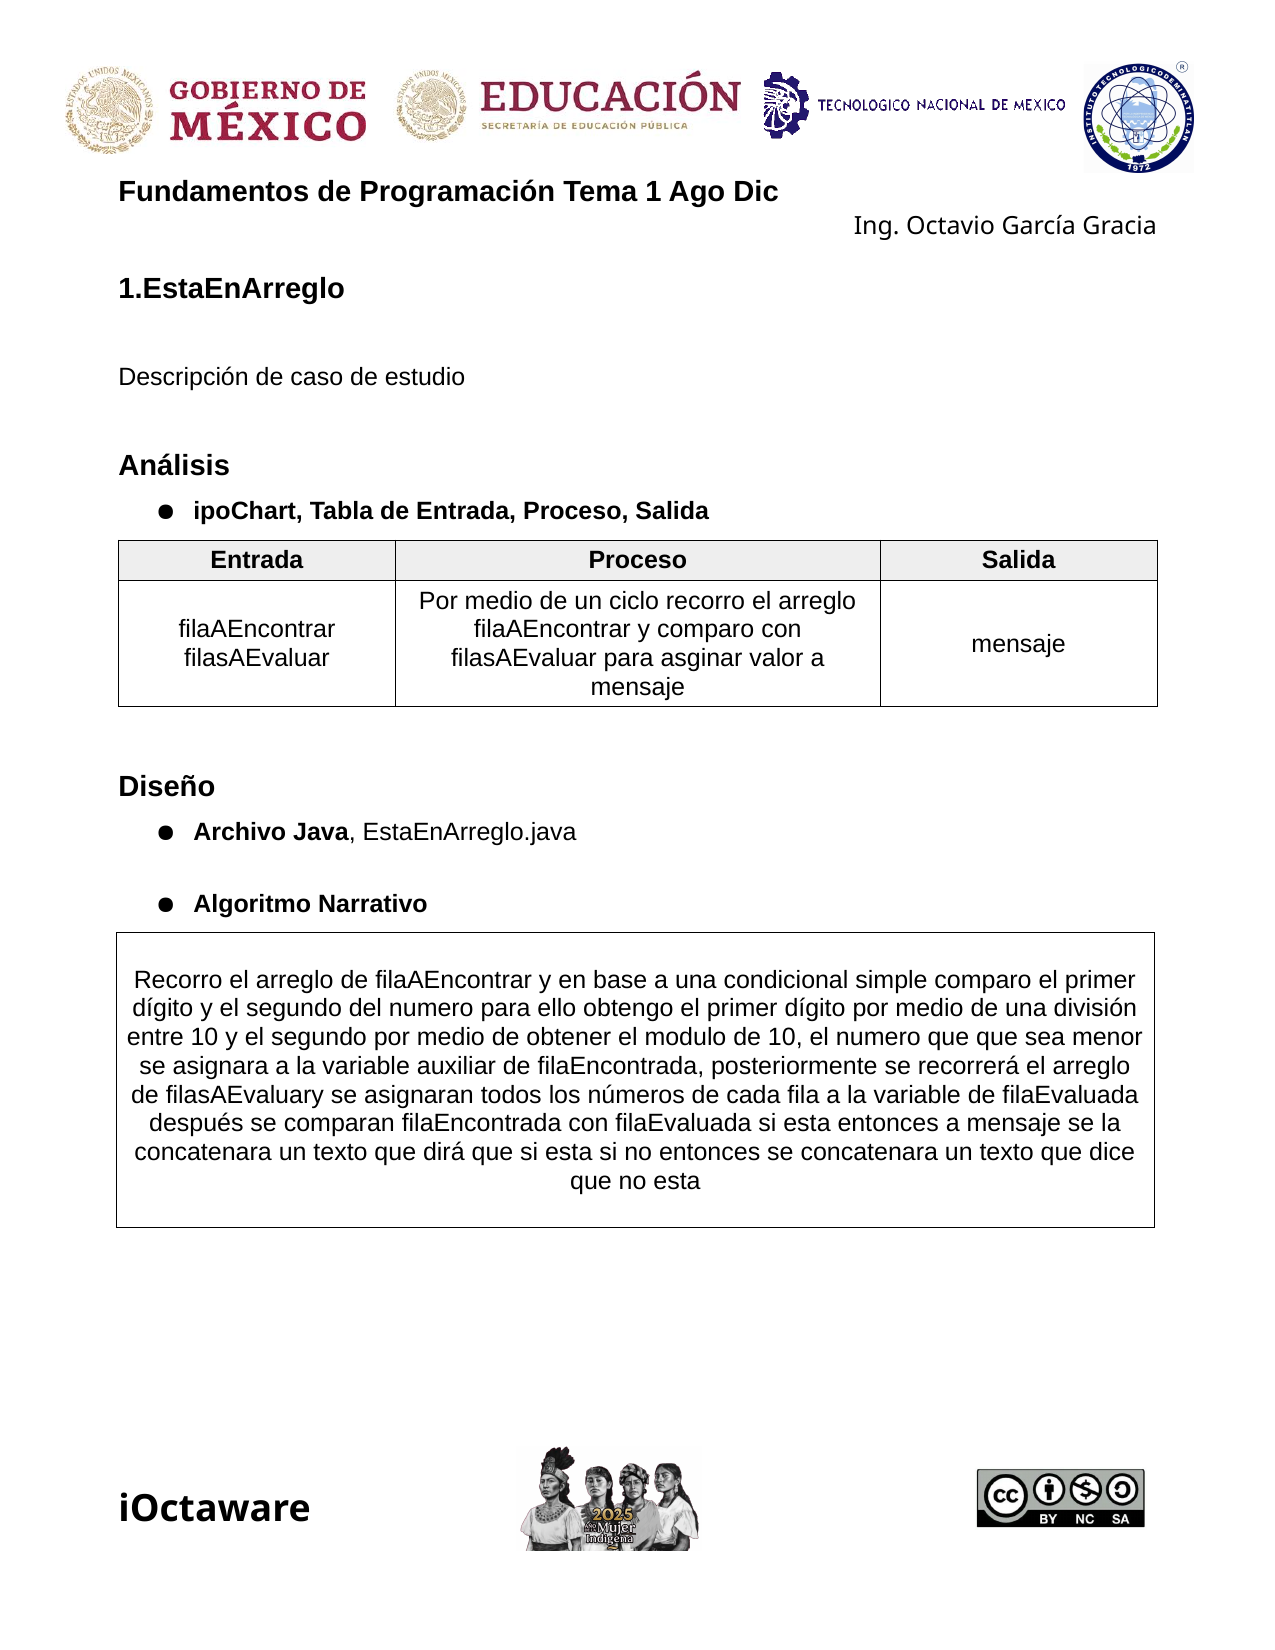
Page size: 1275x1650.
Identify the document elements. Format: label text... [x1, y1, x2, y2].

picture [65, 66, 366, 154]
table_cell Por medio de un ciclo recorro el arreglo filaAEncontrar y comparo con filasAEvaluar para asginar valor a mensaje [396, 581, 880, 706]
picture [515, 1446, 702, 1551]
list Archivo Java, EstaEnArreglo.java [156, 817, 1157, 846]
picture [974, 1467, 1147, 1530]
list ipoChart, Tabla de Entrada, Proceso, Salida [156, 496, 1157, 525]
picture [1083, 61, 1194, 173]
text Diseño [118, 769, 1157, 802]
text Descripción de caso de estudio [118, 362, 1157, 391]
table_header Salida [881, 541, 1157, 580]
table_header Recorro el arreglo de filaAEncontrar y en base a una condicional simple comparo el primer dígito y el segundo del numero para ello obtengo el primer dígito por medio de una división entre 10 y el segundo por medio de obtener el modulo de 10, el numero que que sea menor se asignara a la variable auxiliar de filaEncontrada, posteriormente se recorrerá el arreglo de filasAEvaluary se asignaran todos los números de cada fila a la variable de filaEvaluada después se comparan filaEncontrada con filaEvaluada si esta entonces a mensaje se la concatenara un texto que dirá que si esta si no entonces se concatenara un texto que dice que no esta [117, 933, 1154, 1227]
table_header Entrada [119, 541, 395, 580]
text Análisis [118, 448, 1157, 482]
table_cell mensaje [881, 581, 1157, 706]
text 1.EstaEnArreglo [118, 271, 1157, 305]
table_cell filaAEncontrar filasAEvaluar [119, 581, 395, 706]
list Algoritmo Narrativo [156, 889, 1157, 918]
picture [762, 68, 1073, 142]
picture [392, 67, 741, 143]
table_header Proceso [396, 541, 880, 580]
